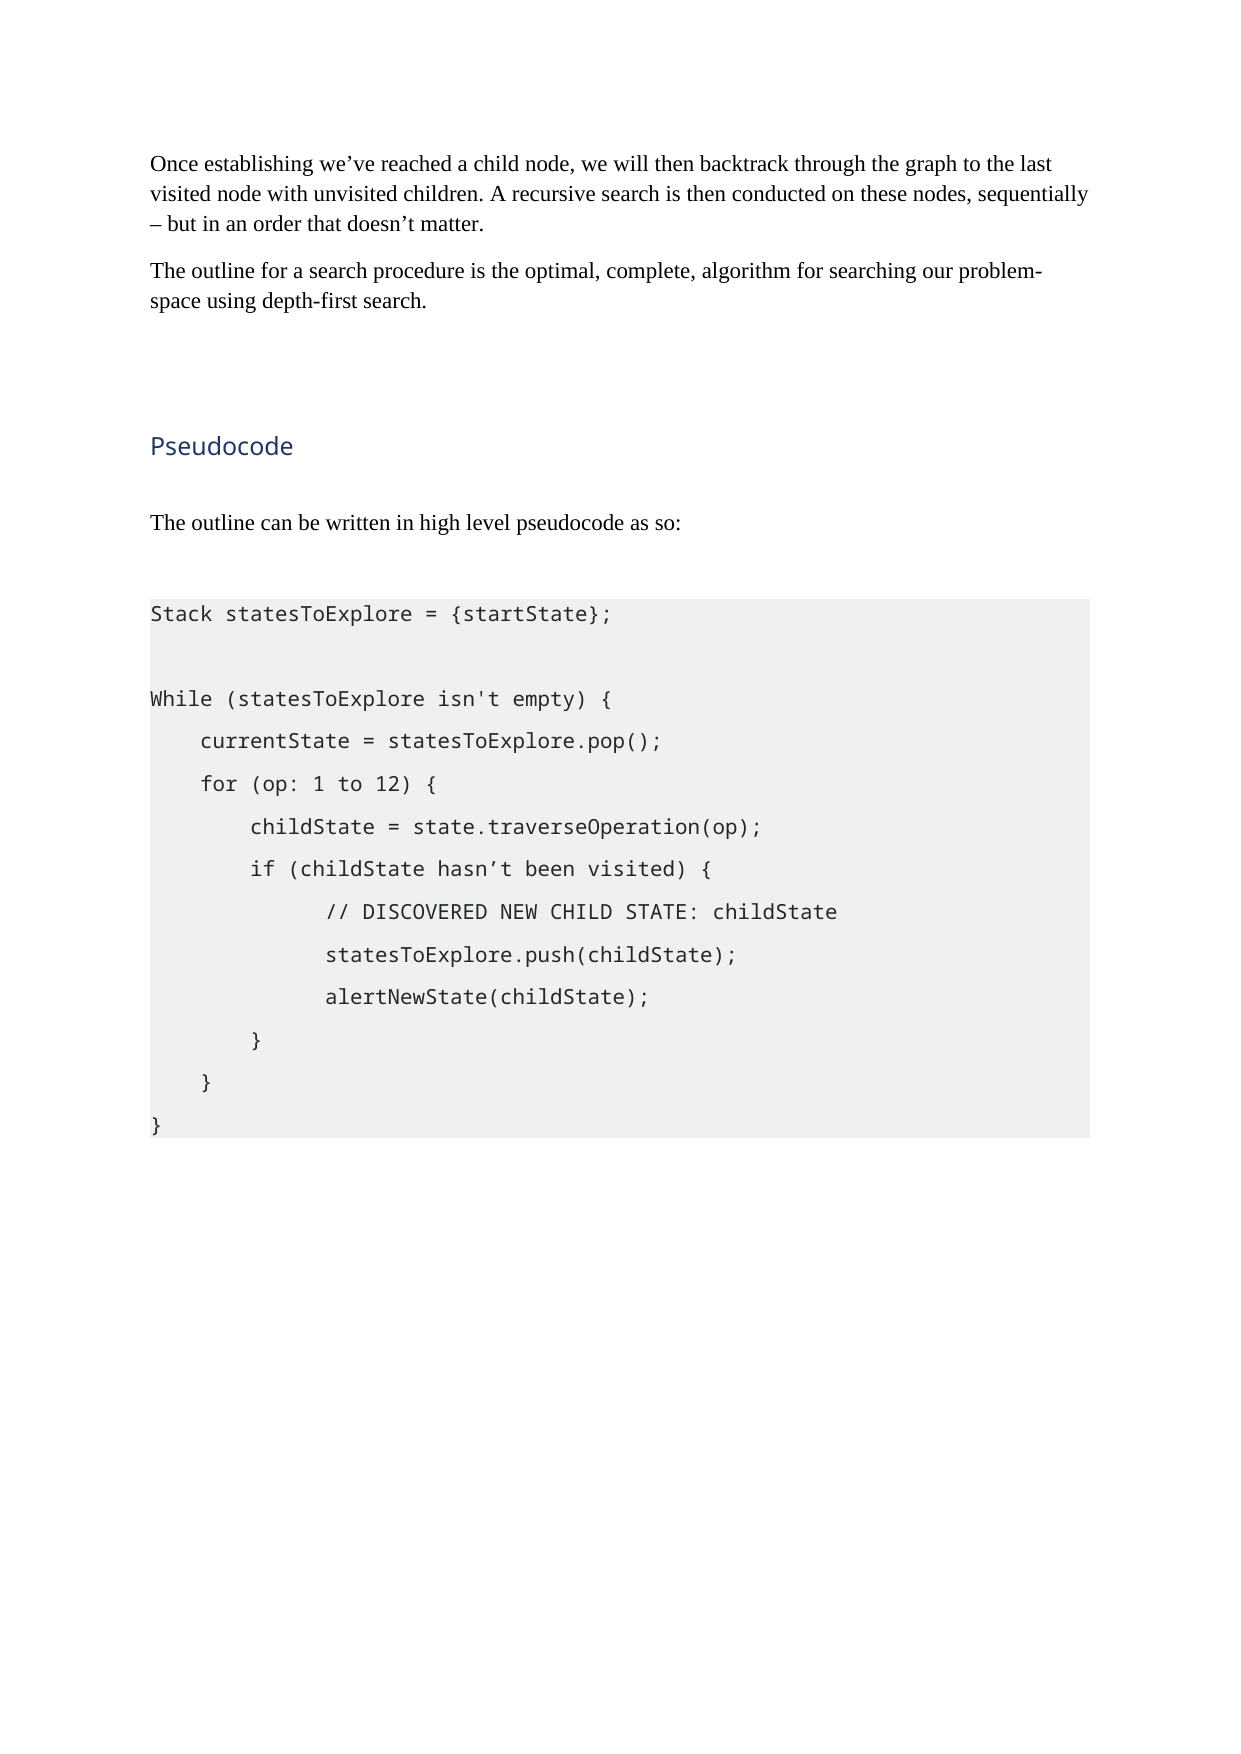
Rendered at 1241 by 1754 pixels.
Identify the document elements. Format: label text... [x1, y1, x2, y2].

text Stack statesToExplore = {startState}; [150, 599, 1090, 627]
text } [150, 1110, 1090, 1138]
text } [150, 1067, 1090, 1096]
text } [150, 1025, 1090, 1053]
text Once establishing we’ve reached a child node, we will then backtrack through the graph to the last visited node with unvisited children. A recursive search is then conducted on these nodes, sequentially – but in an order that doesn’t matter. [150, 150, 1090, 237]
text While (statesToExplore isn't empty) { [150, 684, 1090, 712]
text The outline for a search procedure is the optimal, complete, algorithm for searching our problem-space using depth-first search. [150, 257, 1090, 314]
text // DISCOVERED NEW CHILD STATE: childState [150, 897, 1090, 926]
text for (op: 1 to 12) { [150, 769, 1090, 798]
text statesToExplore.push(childState); [150, 940, 1090, 968]
subtitle Pseudocode [150, 428, 1090, 462]
text alertNewState(childState); [150, 982, 1090, 1011]
text The outline can be written in high level pseudocode as so: [150, 509, 1090, 536]
text if (childState hasn’t been visited) { [150, 854, 1090, 883]
text childState = state.traverseOperation(op); [150, 812, 1090, 840]
text currentState = statesToExplore.pop(); [150, 727, 1090, 755]
